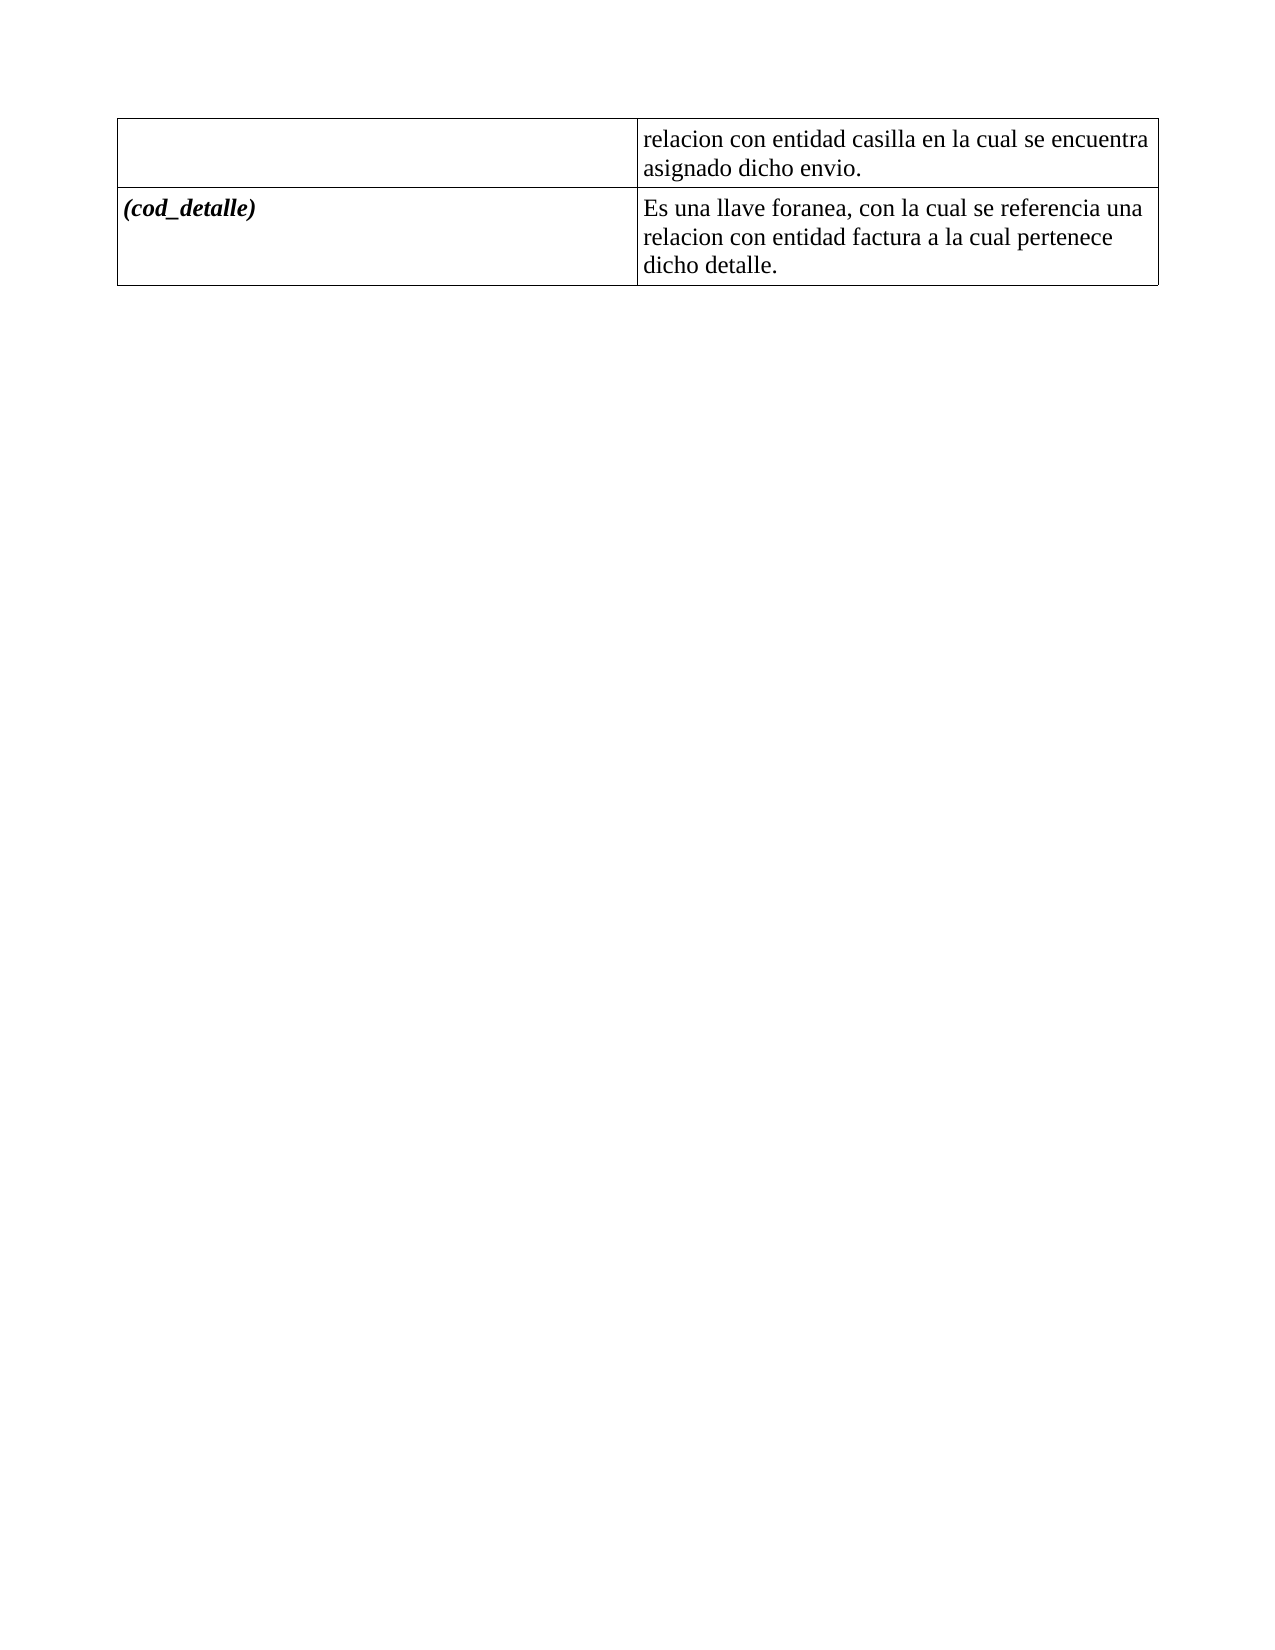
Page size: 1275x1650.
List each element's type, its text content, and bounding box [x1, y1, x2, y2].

table_cell [118, 119, 637, 187]
table_cell relacion con entidad casilla en la cual se encuentra asignado dicho envio. [638, 119, 1158, 187]
table_cell (cod_detalle) [118, 188, 637, 285]
table_cell Es una llave foranea, con la cual se referencia una relacion con entidad factura a la cual pertenece dicho detalle. [638, 188, 1158, 285]
